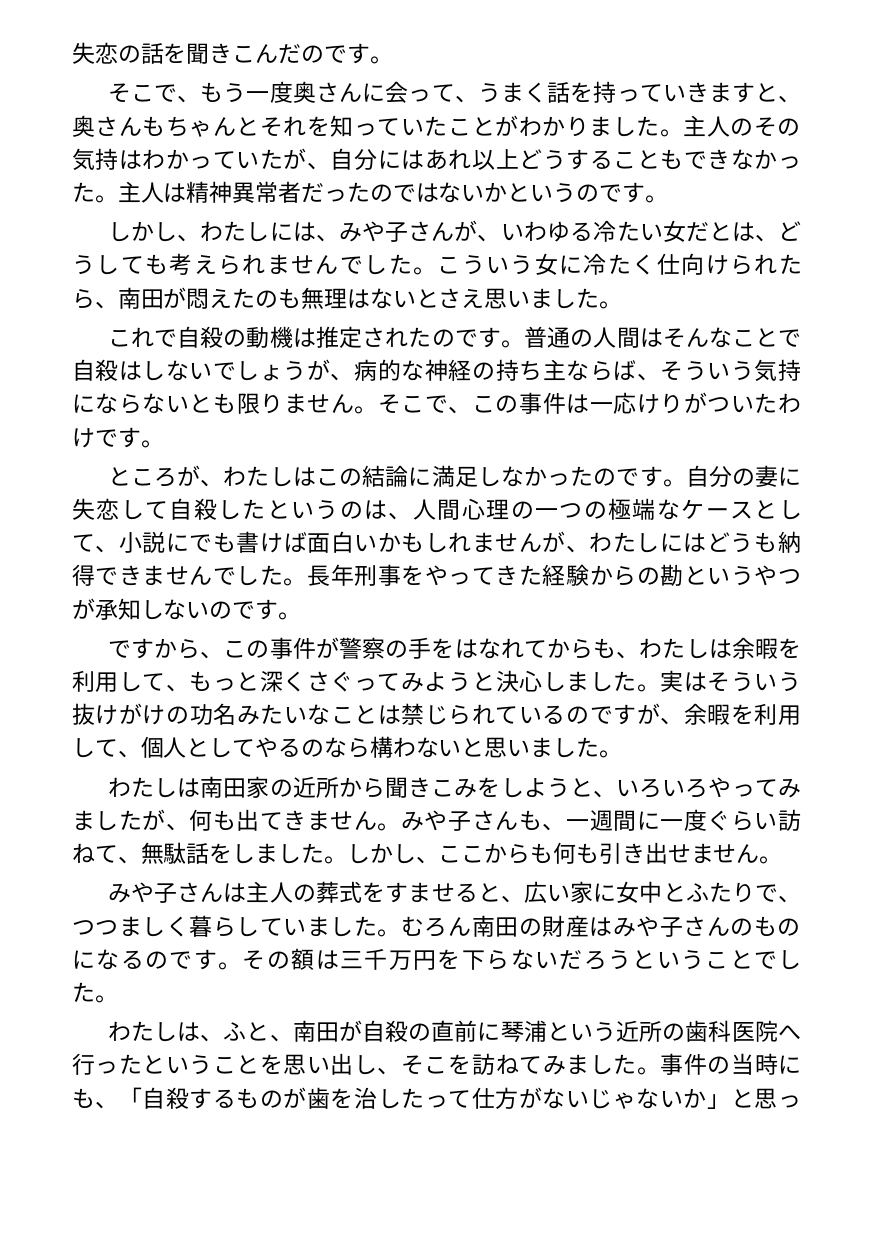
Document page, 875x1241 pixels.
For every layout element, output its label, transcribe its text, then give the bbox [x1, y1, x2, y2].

text これで自殺の動機は推定されたのです。普通の人間はそんなことで自殺はしないでしょうが、病的な神経の持ち主ならば、そういう気持にならないとも限りません。そこで、この事件は一応けりがついたわけです。 [72, 320, 802, 453]
text ですから、この事件が警察の手をはなれてからも、わたしは余暇を利用して、もっと深くさぐってみようと決心しました。実はそういう抜けがけの功名みたいなことは禁じられているのですが、余暇を利用して、個人としてやるのなら構わないと思いました。 [72, 631, 802, 763]
text そこで、もう一度奥さんに会って、うまく話を持っていきますと、奥さんもちゃんとそれを知っていたことがわかりました。主人のその気持はわかっていたが、自分にはあれ以上どうすることもできなかった。主人は精神異常者だったのではないかというのです。 [72, 75, 802, 208]
text 失恋の話を聞きこんだのです。 [72, 36, 802, 69]
text みや子さんは主人の葬式をすませると、広い家に女中とふたりで、つつましく暮らしていました。むろん南田の財産はみや子さんのものになるのです。その額は三千万円を下らないだろうということでした。 [72, 875, 802, 1008]
text しかし、わたしには、みや子さんが、いわゆる冷たい女だとは、どうしても考えられませんでした。こういう女に冷たく仕向けられたら、南田が悶えたのも無理はないとさえ思いました。 [72, 214, 802, 314]
text わたしは、ふと、南田が自殺の直前に琴浦という近所の歯科医院へ行ったということを思い出し、そこを訪ねてみました。事件の当時にも、「自殺するものが歯を治したって仕方がないじゃないか」と思っ [72, 1014, 802, 1114]
text ところが、わたしはこの結論に満足しなかったのです。自分の妻に失恋して自殺したというのは、人間心理の一つの極端なケースとして、小説にでも書けば面白いかもしれませんが、わたしにはどうも納得できませんでした。長年刑事をやってきた経験からの勘というやつが承知しないのです。 [72, 458, 802, 625]
text わたしは南田家の近所から聞きこみをしようと、いろいろやってみましたが、何も出てきません。みや子さんも、一週間に一度ぐらい訪ねて、無駄話をしました。しかし、ここからも何も引き出せません。 [72, 769, 802, 869]
